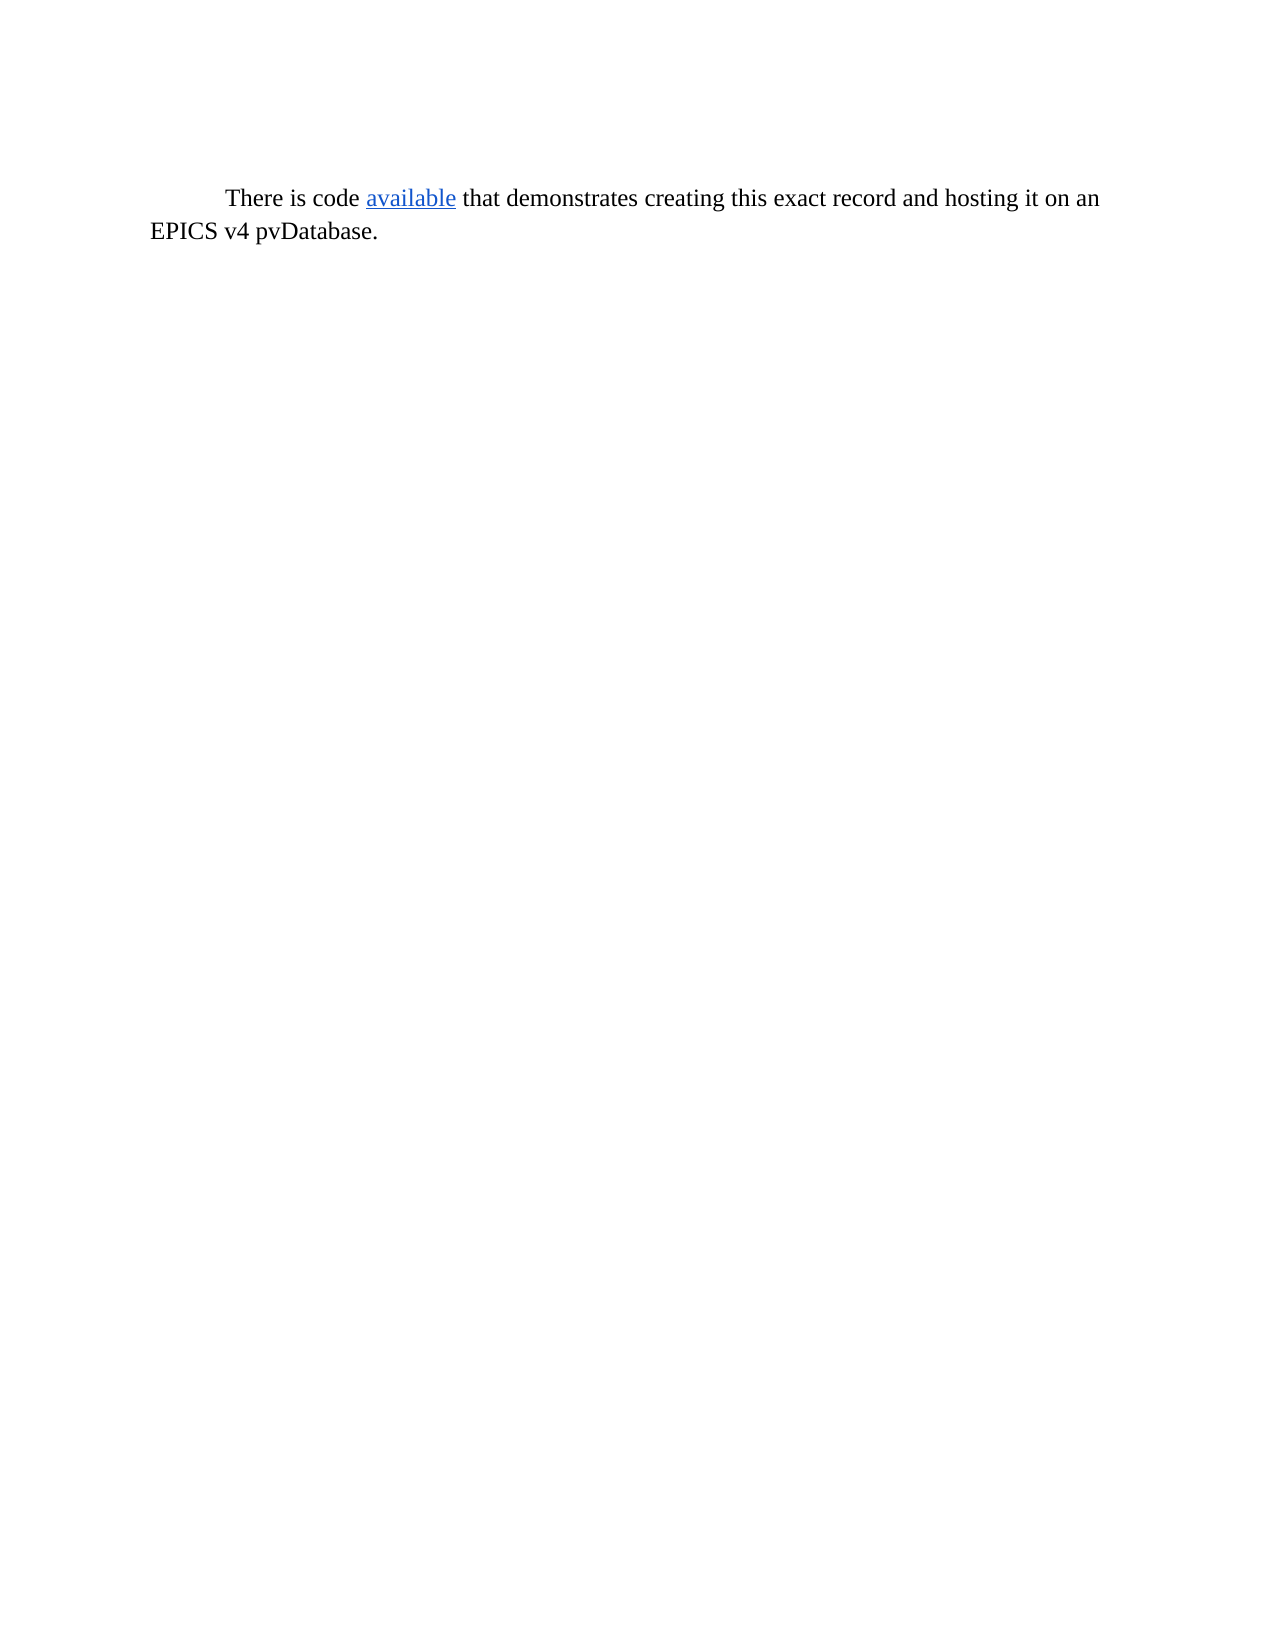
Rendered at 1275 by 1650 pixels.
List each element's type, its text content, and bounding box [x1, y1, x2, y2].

text There is code available that demonstrates creating this exact record and hosting it on an EPICS v4 pvDatabase. [150, 183, 1125, 245]
